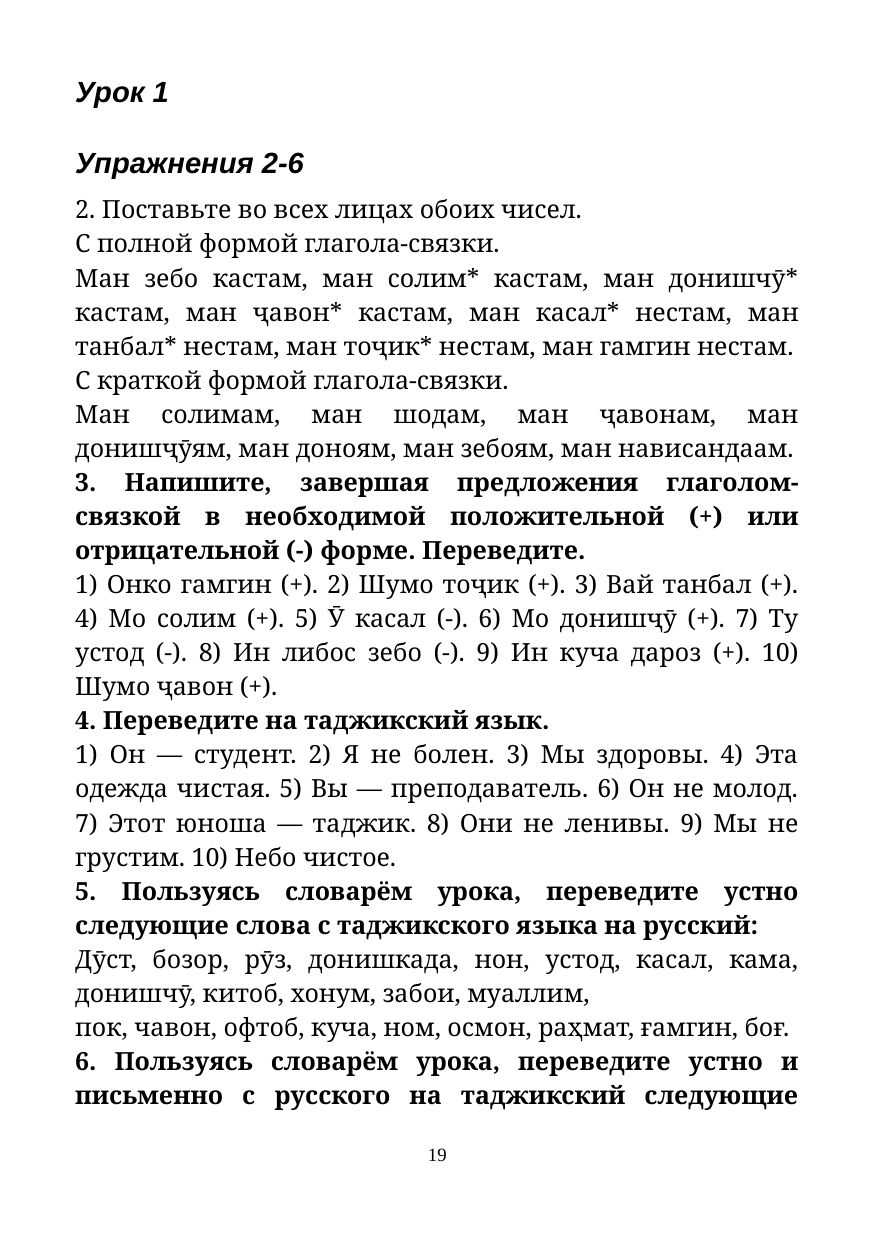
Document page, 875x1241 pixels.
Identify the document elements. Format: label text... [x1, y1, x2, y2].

text 3. Напишите, завершая предложения глаголом-связкой в необходимой положительной (+) или отрицательной (-) фор­ме. Переведите. [75, 464, 799, 567]
text 4. Переведите на таджикский язык. [75, 703, 799, 737]
subtitle Упражнения 2-6 [75, 146, 799, 179]
text 6. Пользуясь словарём урока, переведите устно и письменно с русского на таджикский следующие [75, 1044, 799, 1112]
text С краткой формой глагола-связки. [75, 362, 799, 396]
text Ман зебо кастам, ман солим* кастам, ман донишчӯ* кастам, ман ҷа­вон* кастам, ман касал* нестам, ман танбал* нестам, ман тоҷик* не­стам, ман гамгин нестам. [75, 260, 799, 362]
text Дӯст, бозор, рӯз, донишкада, нон, устод, касал, кама, донишчӯ, ки­тоб, хонум, забои, муаллим, [75, 941, 799, 1009]
text 1) Он — студент. 2) Я не болен. 3) Мы здоровы. 4) Эта одежда чи­стая. 5) Вы — преподаватель. 6) Он не молод. 7) Этот юноша — та­джик. 8) Они не ленивы. 9) Мы не грустим. 10) Небо чистое. [75, 737, 799, 873]
text Ман солимам, ман шодам, ман ҷавонам, ман донишҷӯям, ман доно­ям, ман зебоям, ман нависандаам. [75, 396, 799, 464]
text 2. Поставьте во всех лицах обоих чисел. [75, 192, 799, 226]
text С полной формой глагола-связки. [75, 226, 799, 260]
text пок, чавон, офтоб, куча, ном, осмон, раҳмат, ғамгин, боғ. [75, 1009, 799, 1044]
text 1) Онко гамгин (+). 2) Шумо тоҷик (+). 3) Вай танбал (+). 4) Мо со­лим (+). 5) Ӯ касал (-). 6) Мо донишҷӯ (+). 7) Ту устод (-). 8) Ин ли­бос зебо (-). 9) Ин куча дароз (+). 10) Шумо ҷавон (+). [75, 567, 799, 703]
text 5. Пользуясь словарём урока, переведите устно следующие слова с таджикского языка на русский: [75, 873, 799, 941]
subtitle Урок 1 [75, 75, 799, 108]
